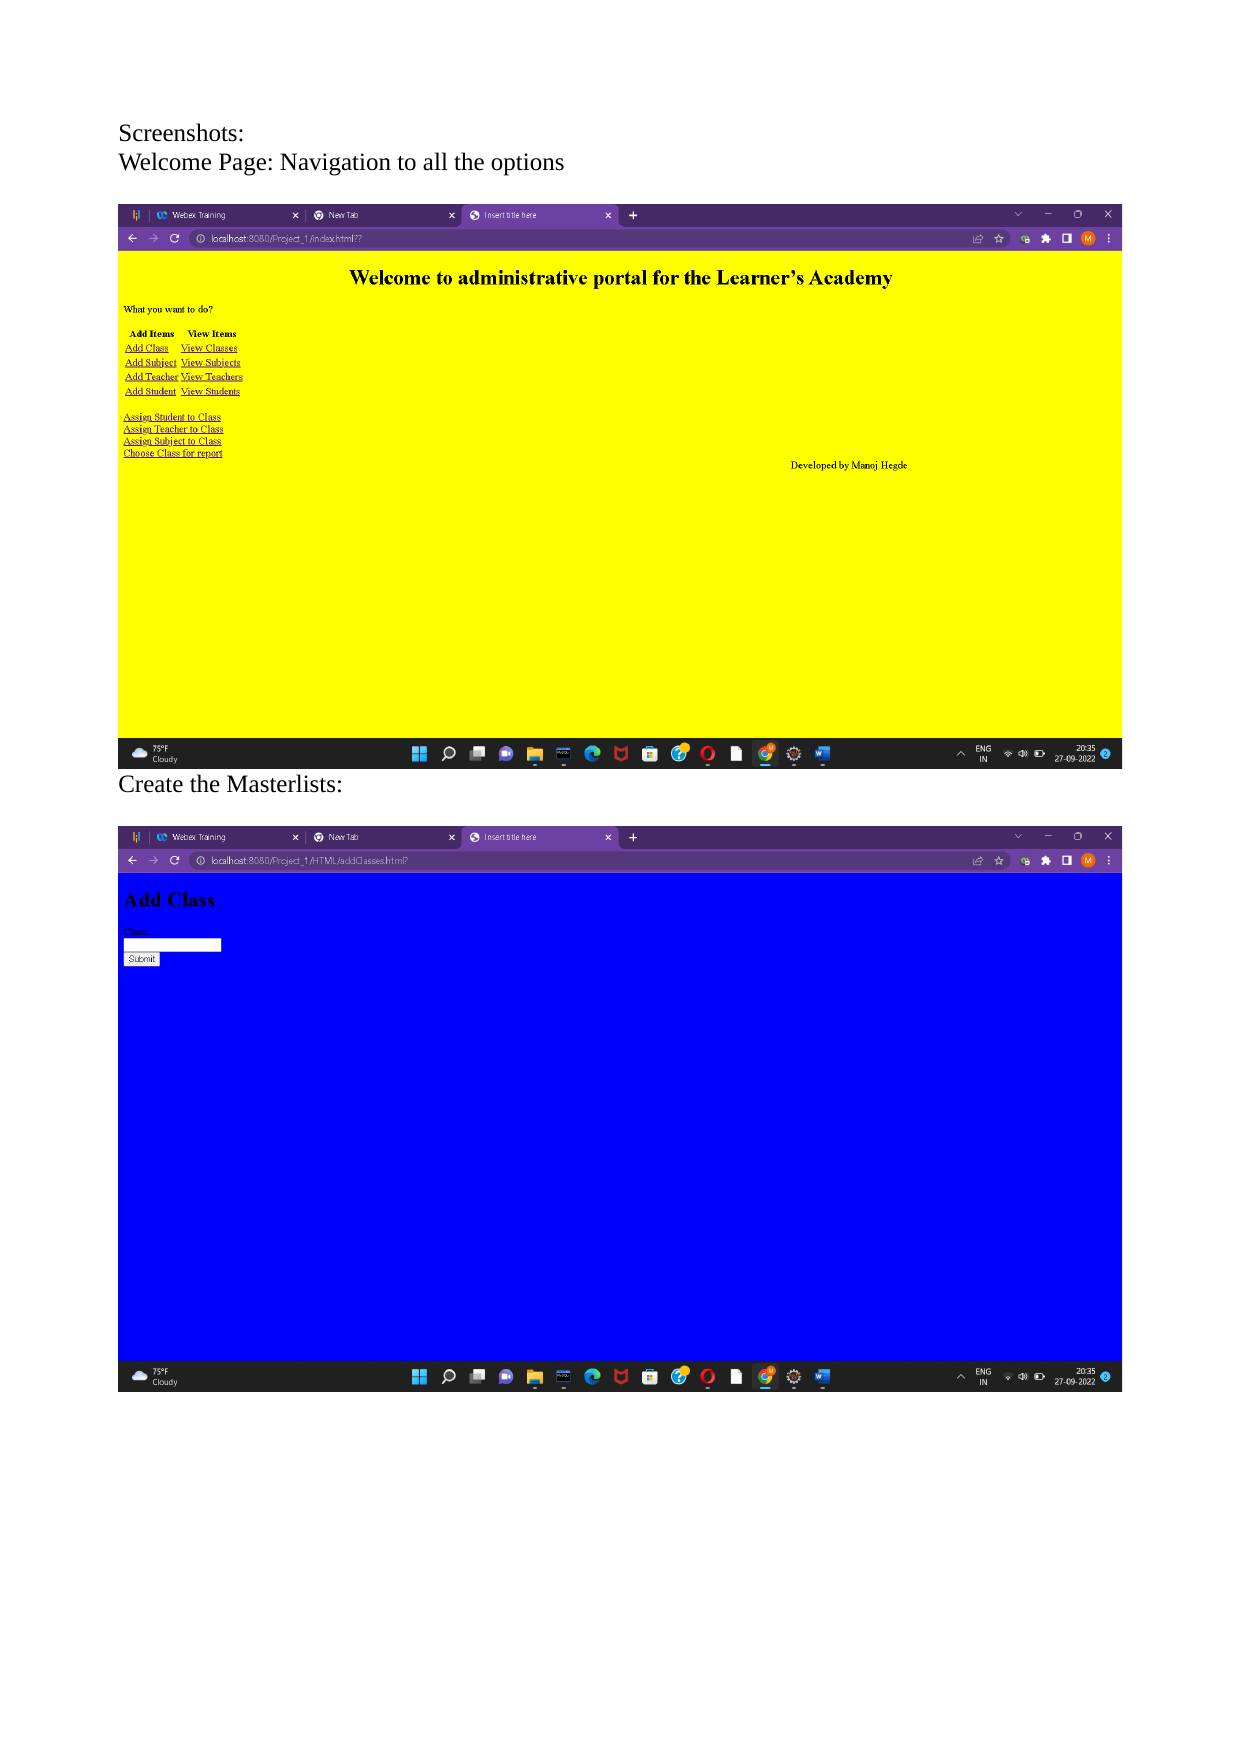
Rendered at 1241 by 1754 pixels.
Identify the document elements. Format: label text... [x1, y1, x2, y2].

text Screenshots: [118, 118, 1122, 147]
text Welcome Page: Navigation to all the options [118, 147, 1122, 176]
text Create the Masterlists: [118, 769, 1122, 798]
